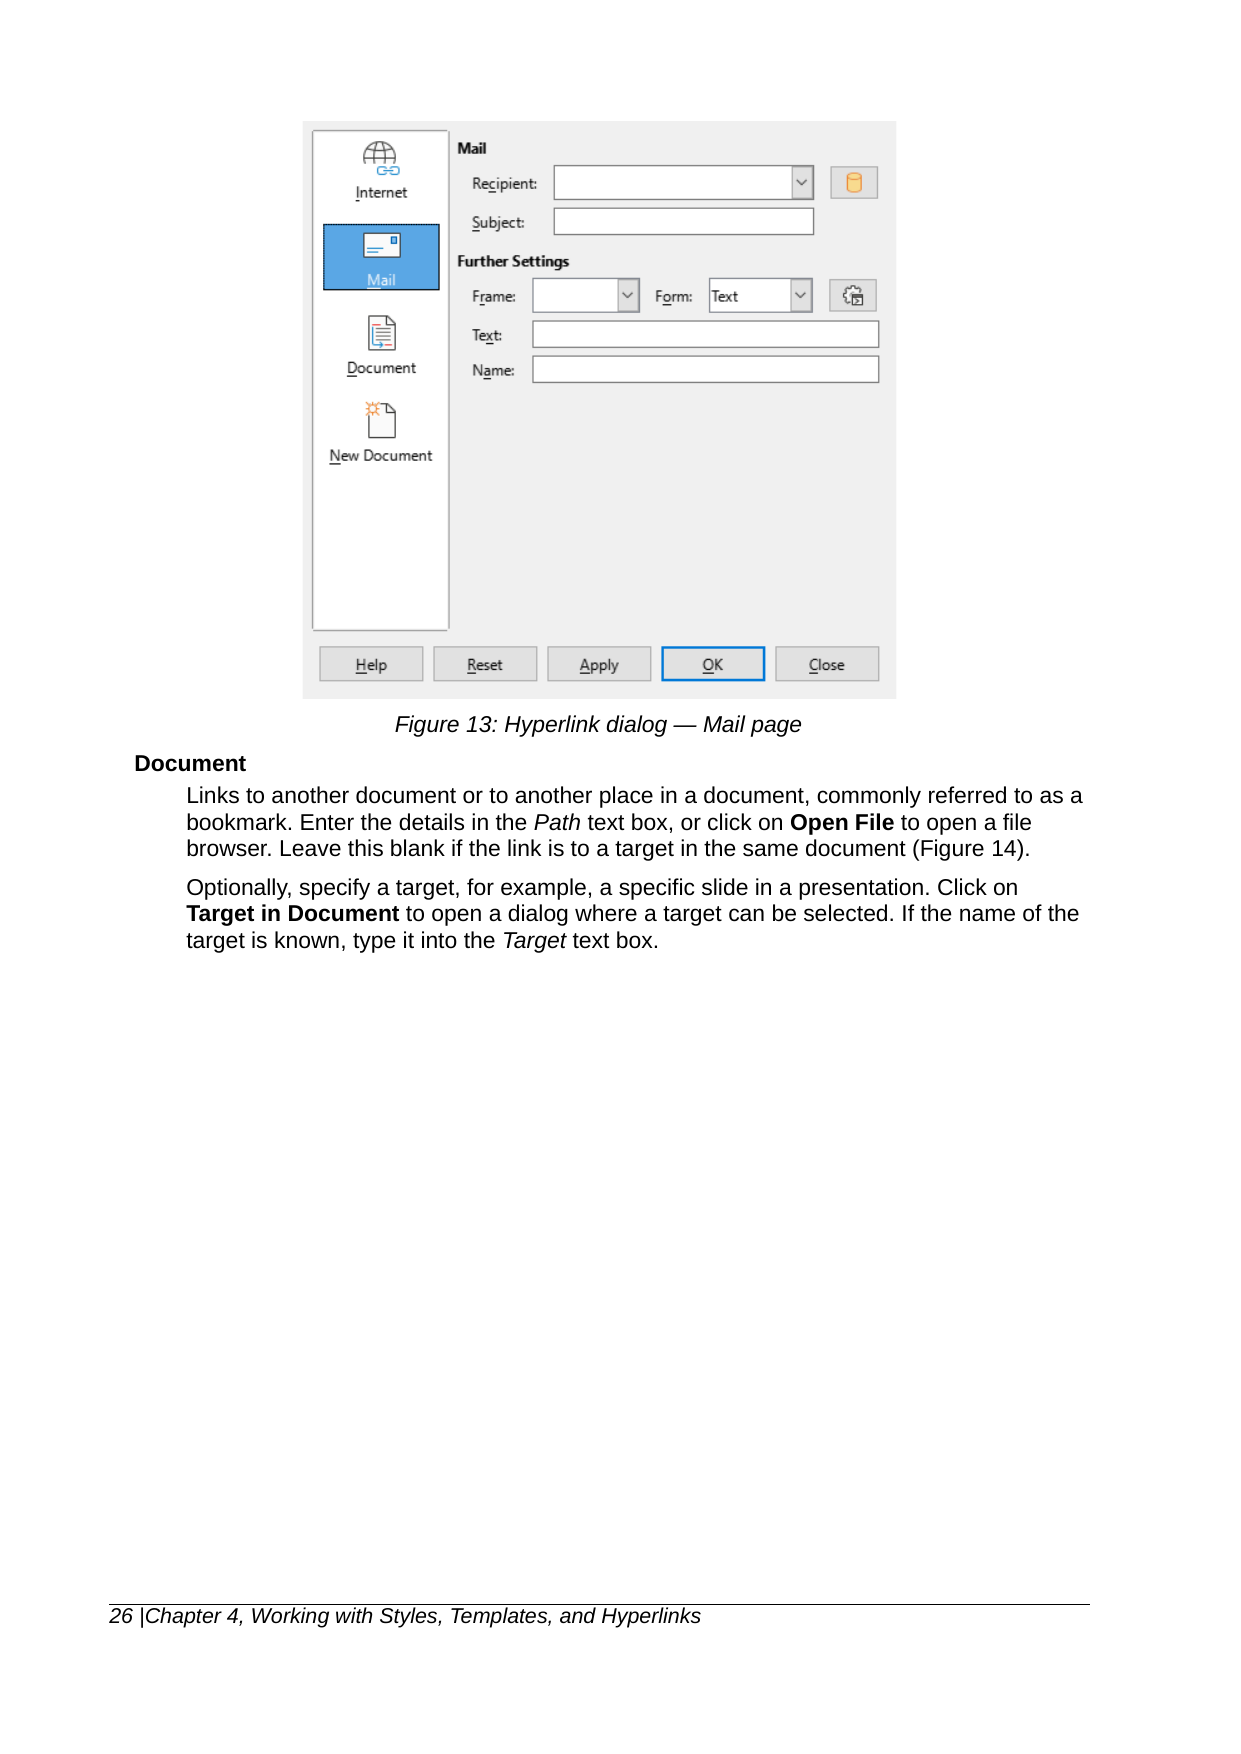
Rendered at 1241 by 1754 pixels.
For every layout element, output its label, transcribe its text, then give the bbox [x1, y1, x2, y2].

text Figure 13: Hyperlink dialog — Mail page [303, 711, 896, 737]
text Optionally, specify a target, for example, a specific slide in a presentation. Click on Target in Document to open a dialog where a target can be selected. If the name of the target is known, type it into the Target text box. [186, 874, 1090, 953]
text Links to another document or to another place in a document, commonly referred to as a bookmark. Enter the details in the Path text box, or click on Open File to open a file browser. Leave this blank if the link is to a target in the same document (Figure 14). [186, 782, 1090, 861]
picture [302, 121, 897, 699]
text Document [134, 750, 1090, 776]
